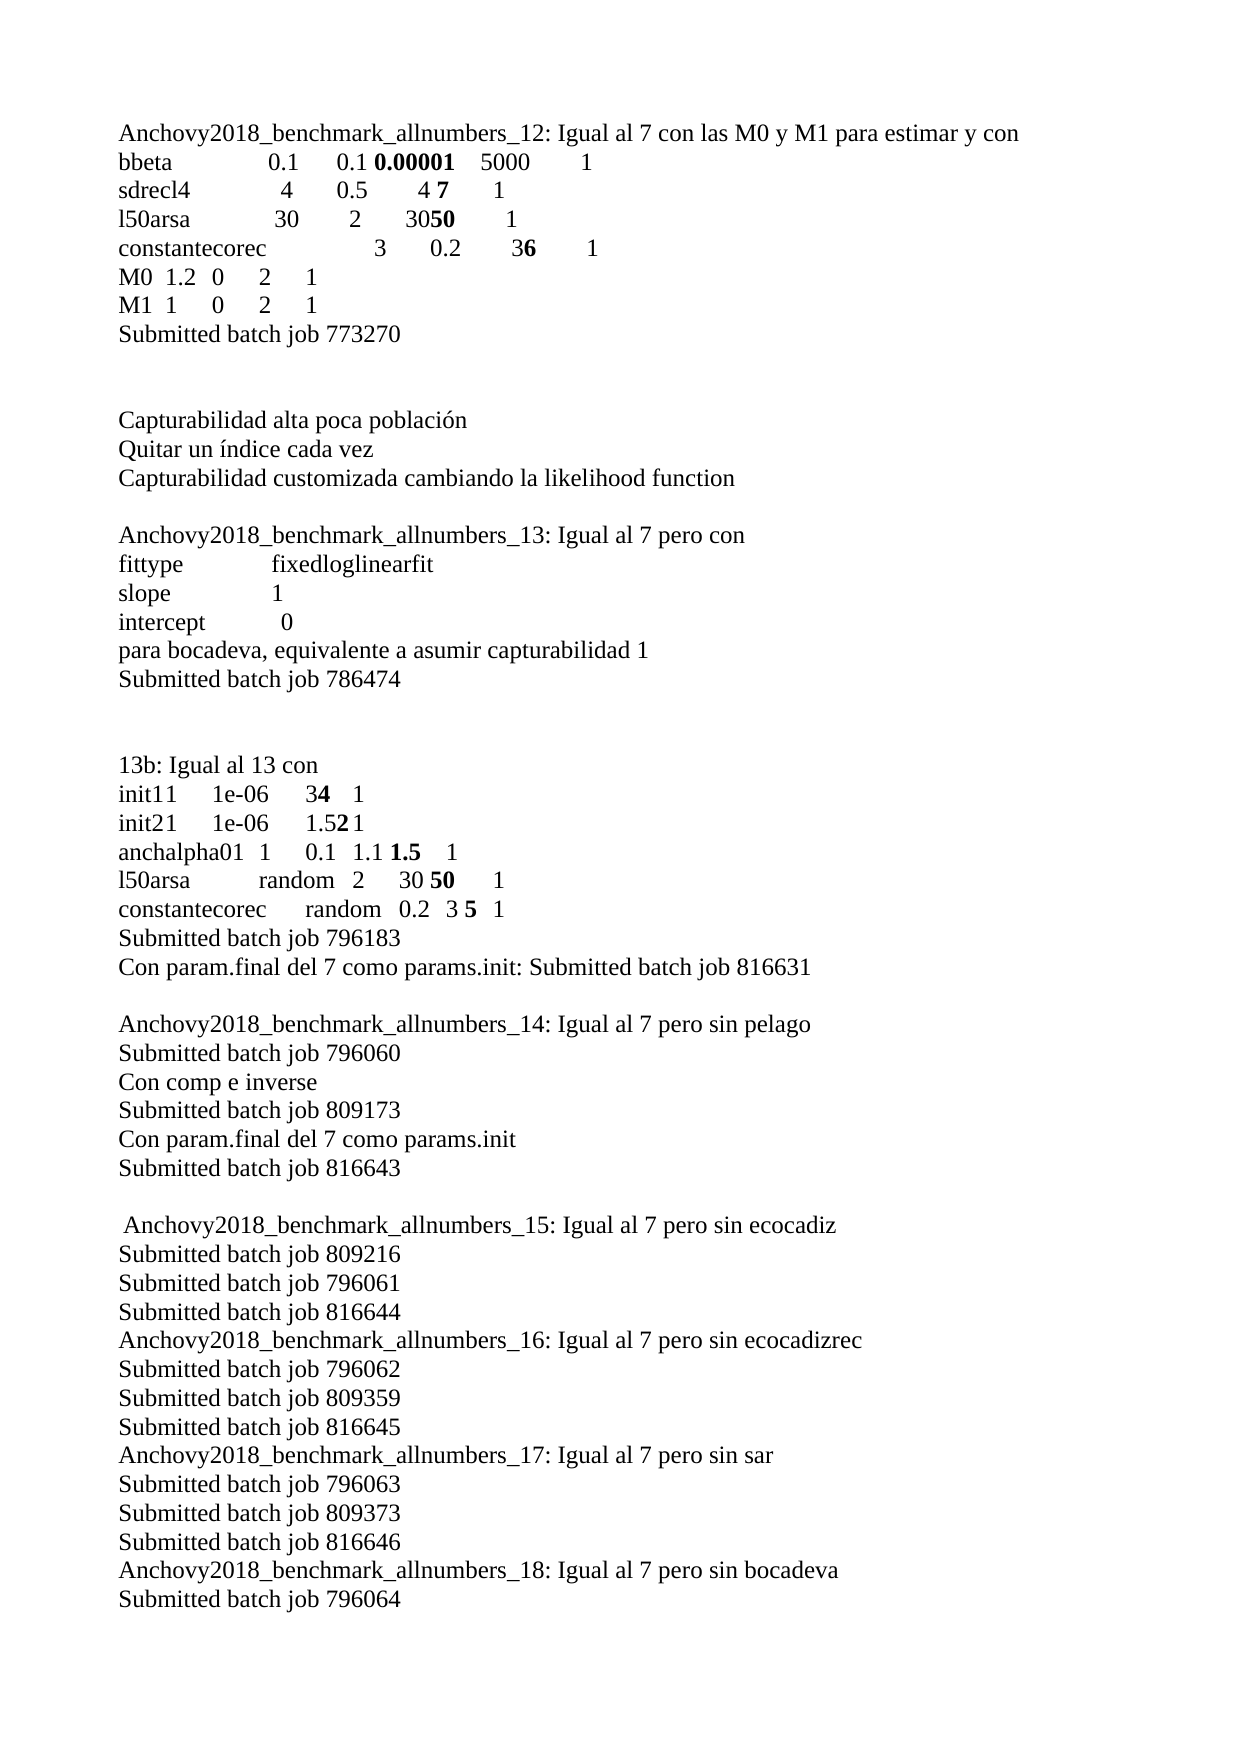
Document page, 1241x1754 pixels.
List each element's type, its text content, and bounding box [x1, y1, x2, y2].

text Anchovy2018_benchmark_allnumbers_13: Igual al 7 pero con [118, 521, 1122, 549]
text M1 1 0 2 1 [118, 291, 1122, 319]
text Submitted batch job 809373 [118, 1498, 1122, 1527]
text constantecorec 3 0.2 36 1 [118, 233, 1122, 262]
text Submitted batch job 816644 [118, 1297, 1122, 1326]
text para bocadeva, equivalente a asumir capturabilidad 1 [118, 636, 1122, 664]
text sdrecl4 4 0.5 4 7 1 [118, 176, 1122, 204]
text Quitar un índice cada vez [118, 434, 1122, 463]
text l50arsa 30 2 3050 1 [118, 204, 1122, 233]
text Anchovy2018_benchmark_allnumbers_12: Igual al 7 con las M0 y M1 para estimar y con [118, 118, 1122, 147]
text Submitted batch job 816645 [118, 1412, 1122, 1441]
text Submitted batch job 809173 [118, 1096, 1122, 1124]
text bbeta 0.1 0.1 0.00001 5000 1 [118, 147, 1122, 176]
text M0 1.2 0 2 1 [118, 262, 1122, 291]
text Submitted batch job 816643 [118, 1153, 1122, 1182]
text Anchovy2018_benchmark_allnumbers_14: Igual al 7 pero sin pelago [118, 1009, 1122, 1038]
text Submitted batch job 809359 [118, 1383, 1122, 1412]
text Submitted batch job 796060 [118, 1038, 1122, 1067]
text constantecorec random 0.2 3 5 1 [118, 894, 1122, 923]
text l50arsa random 2 30 50 1 [118, 866, 1122, 894]
text Capturabilidad alta poca población [118, 406, 1122, 434]
text anchalpha01 1 0.1 1.1 1.5 1 [118, 837, 1122, 866]
text Anchovy2018_benchmark_allnumbers_15: Igual al 7 pero sin ecocadiz [118, 1211, 1122, 1239]
text fittype fixedloglinearfit slope 1 intercept 0 [118, 549, 1122, 636]
text init2 1 1e-06 1.52 1 [118, 808, 1122, 837]
text Submitted batch job 796061 [118, 1268, 1122, 1297]
text Capturabilidad customizada cambiando la likelihood function [118, 463, 1122, 492]
text Submitted batch job 796062 [118, 1354, 1122, 1383]
text Submitted batch job 809216 [118, 1239, 1122, 1268]
text Con param.final del 7 como params.init: Submitted batch job 816631 [118, 952, 1122, 981]
text Submitted batch job 786474 [118, 664, 1122, 693]
text Submitted batch job 773270 [118, 319, 1122, 348]
text Submitted batch job 796064 [118, 1584, 1122, 1613]
text Submitted batch job 816646 [118, 1527, 1122, 1556]
text Anchovy2018_benchmark_allnumbers_18: Igual al 7 pero sin bocadeva [118, 1556, 1122, 1584]
text Con param.final del 7 como params.init [118, 1124, 1122, 1153]
text Con comp e inverse [118, 1067, 1122, 1096]
text Anchovy2018_benchmark_allnumbers_16: Igual al 7 pero sin ecocadizrec [118, 1326, 1122, 1354]
text Submitted batch job 796063 [118, 1469, 1122, 1498]
text init1 1 1e-06 34 1 [118, 779, 1122, 808]
text Submitted batch job 796183 [118, 923, 1122, 952]
text Anchovy2018_benchmark_allnumbers_17: Igual al 7 pero sin sar [118, 1441, 1122, 1469]
text 13b: Igual al 13 con [118, 751, 1122, 779]
